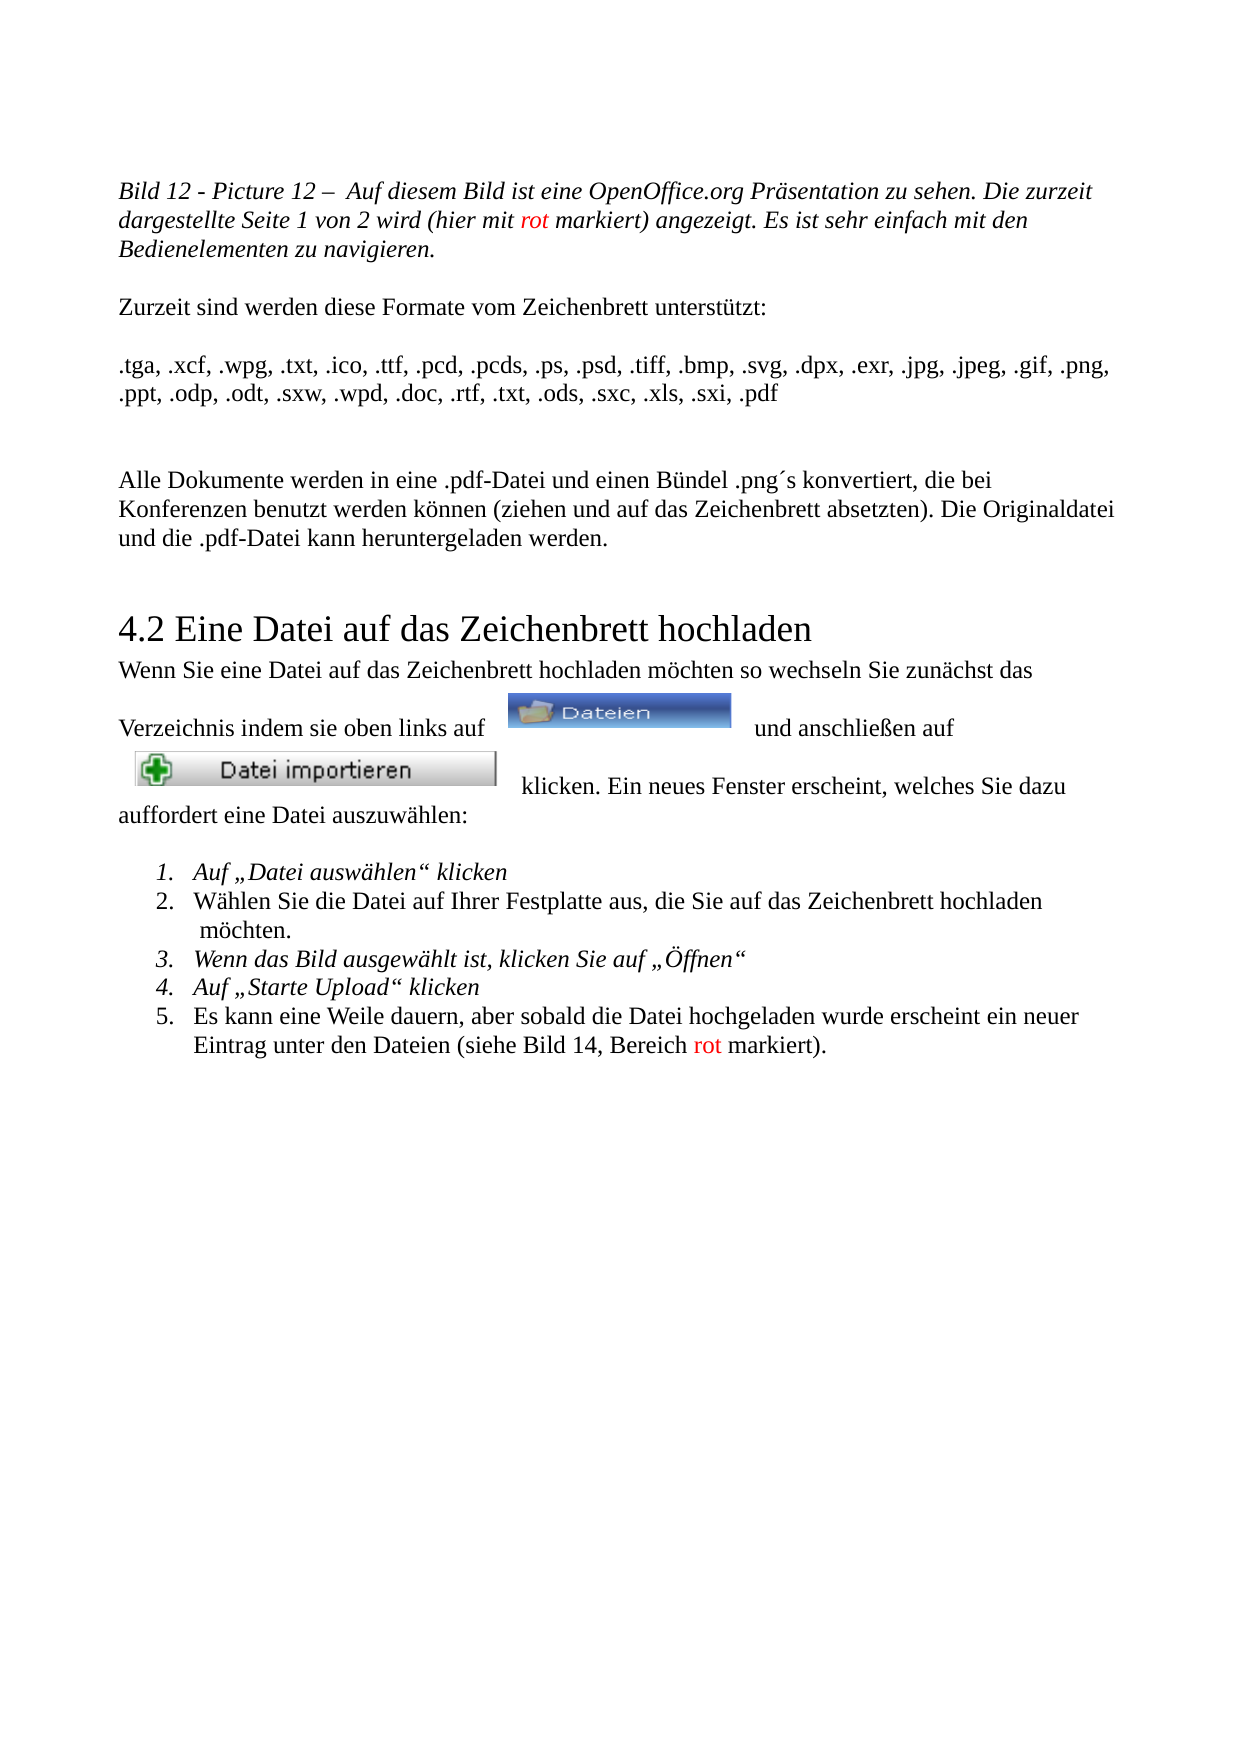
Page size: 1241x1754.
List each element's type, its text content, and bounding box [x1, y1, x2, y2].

subtitle 4.2 Eine Datei auf das Zeichenbrett hochladen [118, 606, 1122, 649]
list Es kann eine Weile dauern, aber sobald die Datei hochgeladen wurde erscheint ein neuer Eintrag unter den Dateien (siehe Bild 14, Bereich rot markiert). [156, 1001, 1122, 1059]
text Alle Dokumente werden in eine .pdf-Datei und einen Bündel .png´s konvertiert, die bei Konferenzen benutzt werden können (ziehen und auf das Zeichenbrett absetzten). Die Originaldatei und die .pdf-Datei kann heruntergeladen werden. [118, 466, 1122, 552]
text Bild 12 - Picture 12 – Auf diesem Bild ist eine OpenOffice.org Präsentation zu sehen. Die zurzeit dargestellte Seite 1 von 2 wird (hier mit rot markiert) angezeigt. Es ist sehr einfach mit den Bedienelementen zu navigieren. [118, 176, 1122, 263]
text Wenn Sie eine Datei auf das Zeichenbrett hochladen möchten so wechseln Sie zunächst das Verzeichnis indem sie oben links auf und anschließen auf klicken. Ein neues Fenster erscheint, welches Sie dazu auffordert eine Datei auszuwählen: [118, 655, 1122, 829]
text Zurzeit sind werden diese Formate vom Zeichenbrett unterstützt: [118, 292, 1122, 321]
list Wenn das Bild ausgewählt ist, klicken Sie auf „Öffnen“ [156, 944, 1122, 972]
list Auf „Datei auswählen“ klicken [156, 857, 1122, 886]
list Wählen Sie die Datei auf Ihrer Festplatte aus, die Sie auf das Zeichenbrett hochladen [156, 886, 1122, 915]
list Auf „Starte Upload“ klicken [156, 972, 1122, 1001]
text .tga, .xcf, .wpg, .txt, .ico, .ttf, .pcd, .pcds, .ps, .psd, .tiff, .bmp, .svg, .dpx, .exr, .jpg, .jpeg, .gif, .png, .ppt, .odp, .odt, .sxw, .wpd, .doc, .rtf, .txt, .ods, .sxc, .xls, .sxi, .pdf [118, 350, 1122, 407]
list möchten. [156, 915, 1122, 944]
